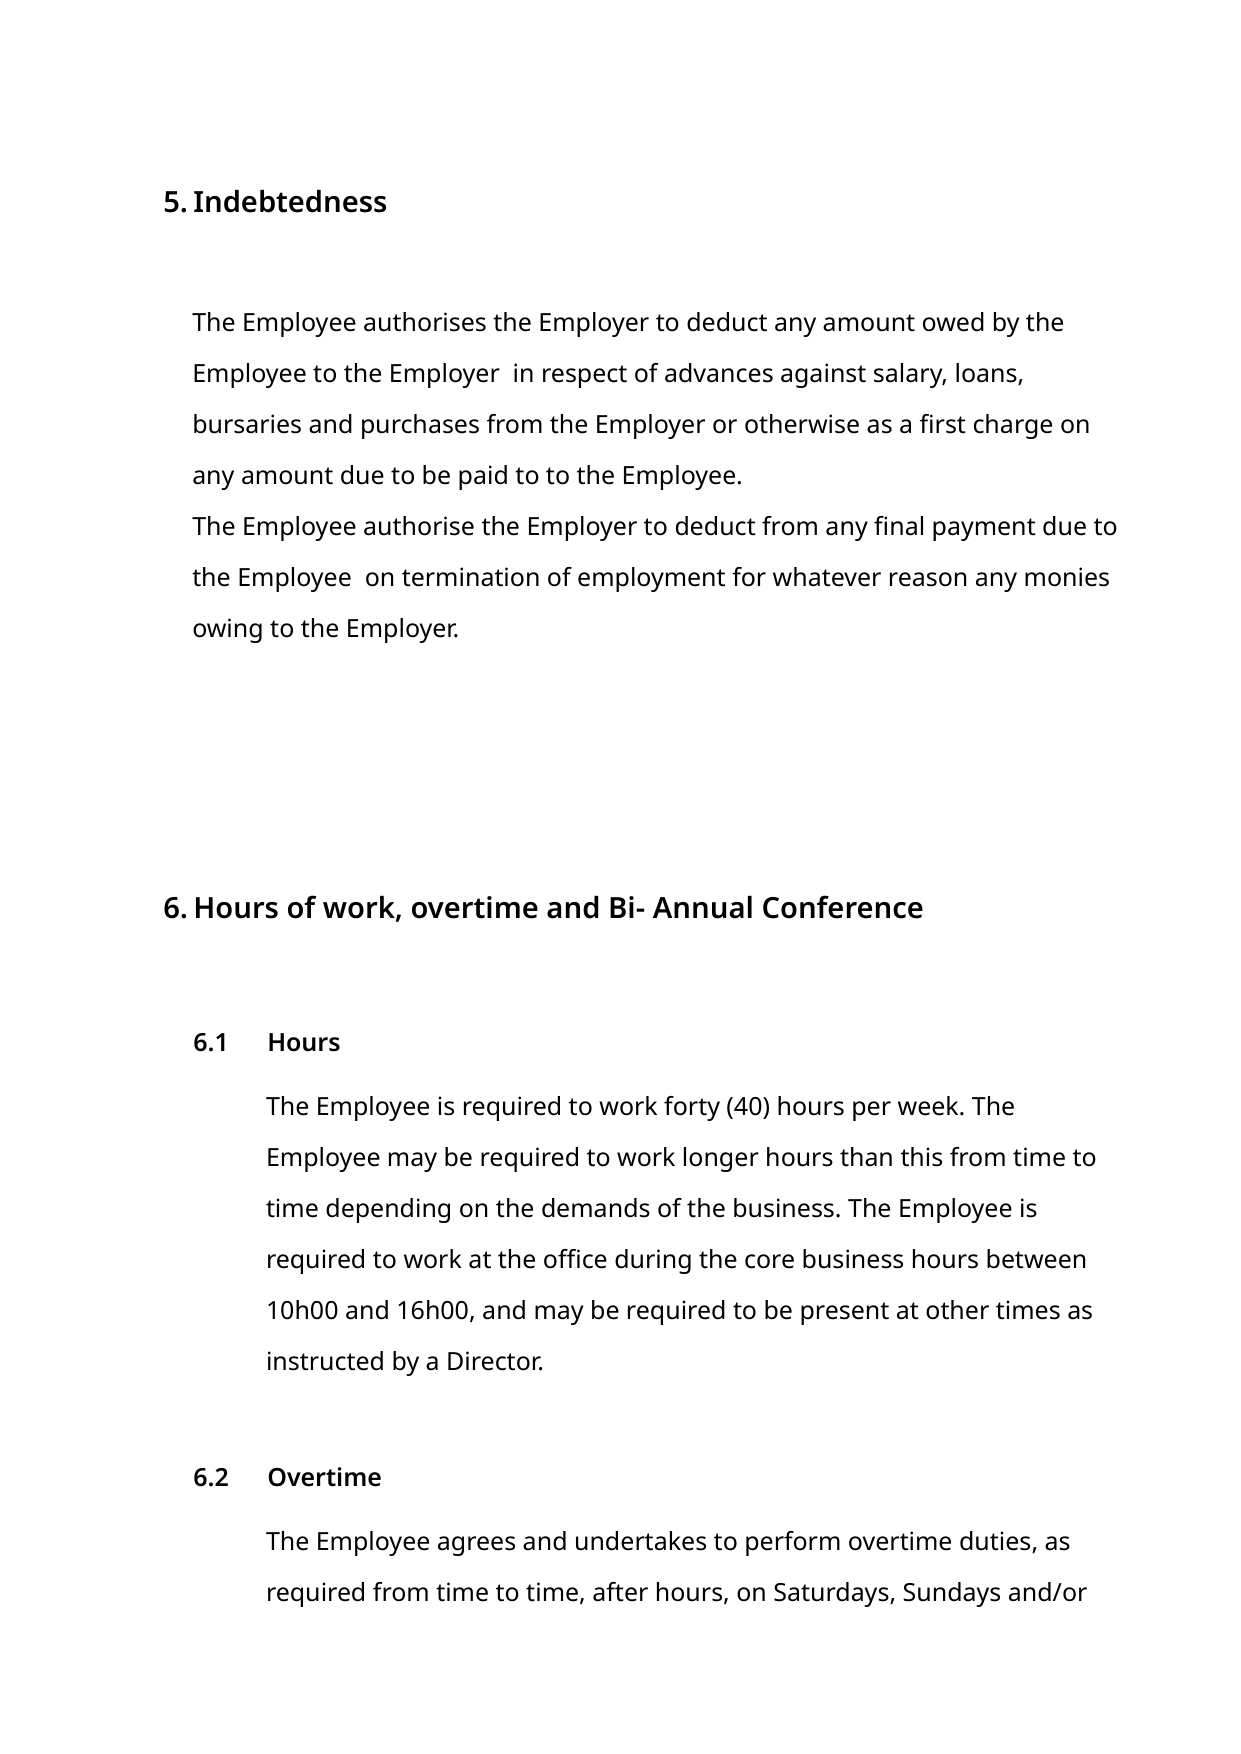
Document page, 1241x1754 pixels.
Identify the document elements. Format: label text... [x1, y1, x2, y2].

list The Employee agrees and undertakes to perform overtime duties, as required from time to time, after hours, on Saturdays, Sundays and/or [266, 1523, 1122, 1609]
text The Employee authorises the Employer to deduct any amount owed by the Employee to the Employer in respect of advances against salary, loans, bursaries and purchases from the Employer or otherwise as a first charge on any amount due to be paid to to the Employee. [192, 305, 1122, 492]
subtitle Hours of work, overtime and Bi- Annual Conference [163, 887, 1122, 927]
text The Employee authorise the Employer to deduct from any final payment due to the Employee on termination of employment for whatever reason any monies owing to the Employer. [192, 509, 1122, 645]
subtitle Hours [193, 1024, 1122, 1059]
subtitle Indebtedness [163, 182, 1122, 221]
subtitle Overtime [193, 1460, 1122, 1494]
list The Employee is required to work forty (40) hours per week. The Employee may be required to work longer hours than this from time to time depending on the demands of the business. The Employee is required to work at the office during the core business hours between 10h00 and 16h00, and may be required to be present at other times as instructed by a Director. [266, 1088, 1122, 1377]
